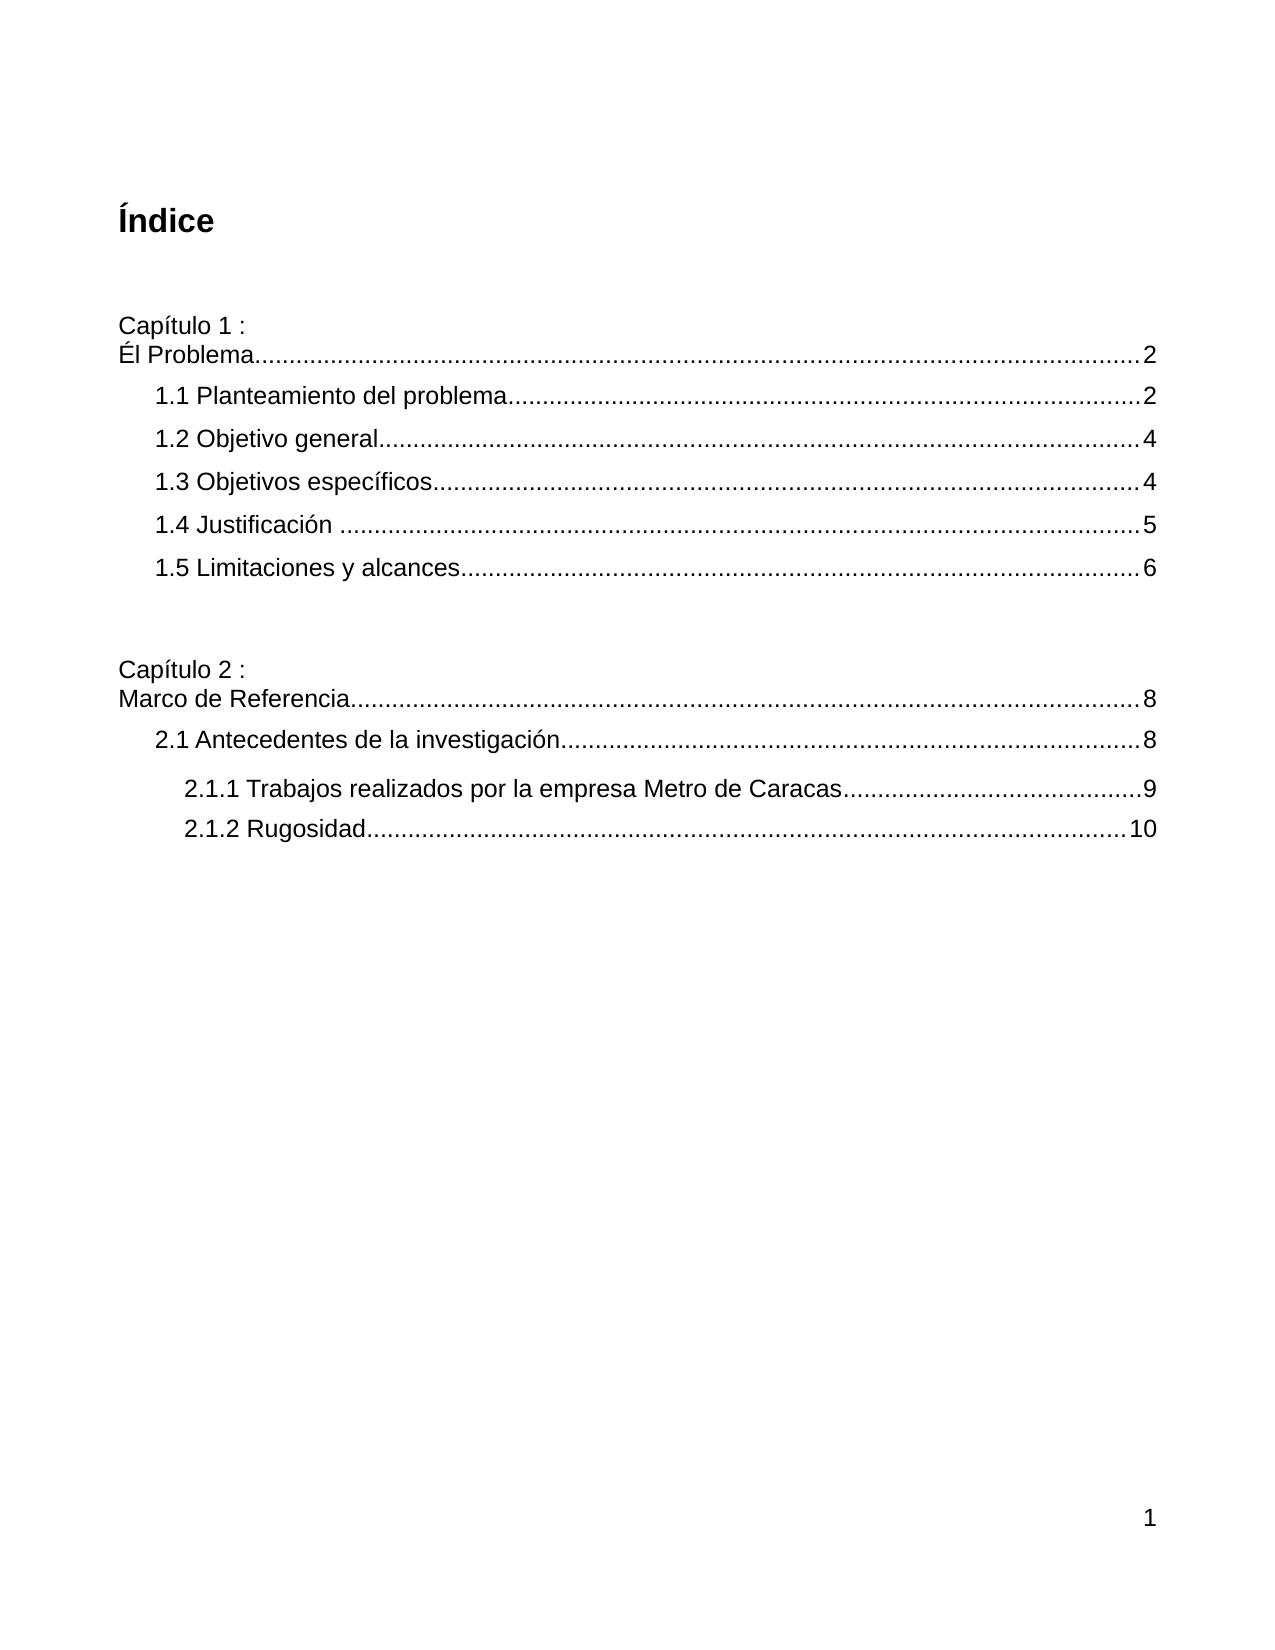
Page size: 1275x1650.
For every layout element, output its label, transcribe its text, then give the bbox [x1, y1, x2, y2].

text 2.1 Antecedentes de la investigación 8 [148, 724, 1157, 753]
text 1.4 Justificación 5 [148, 510, 1157, 539]
subtitle Índice [118, 201, 1157, 240]
text 2.1.2 Rugosidad 10 [177, 814, 1157, 843]
text 1.5 Limitaciones y alcances 6 [148, 553, 1157, 582]
text Capítulo 2 : Marco de Referencia 8 [118, 655, 1157, 713]
text 2.1.1 Trabajos realizados por la empresa Metro de Caracas 9 [177, 774, 1157, 802]
text 1.2 Objetivo general 4 [148, 424, 1157, 452]
text 1.3 Objetivos específicos 4 [148, 467, 1157, 496]
text 1.1 Planteamiento del problema 2 [148, 381, 1157, 409]
text Capítulo 1 : Él Problema 2 [118, 311, 1157, 369]
